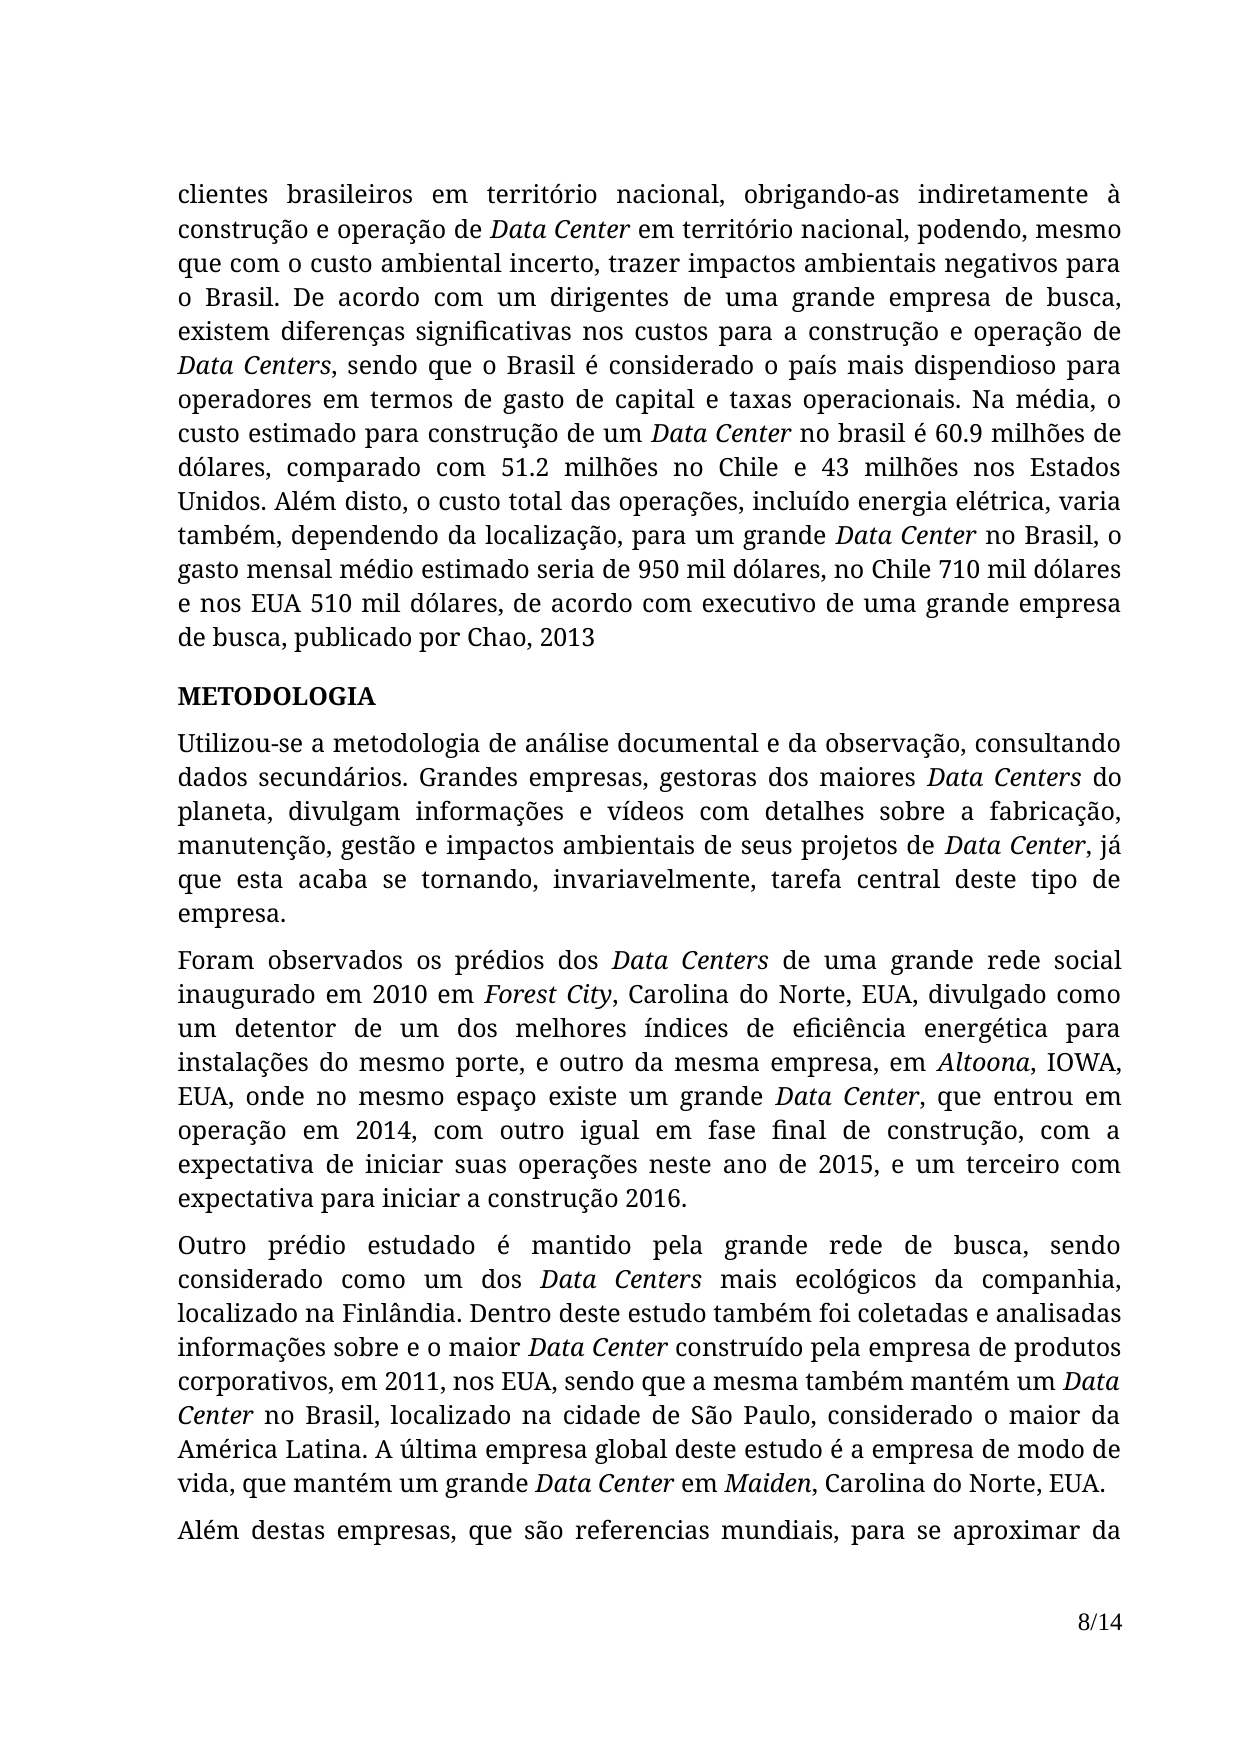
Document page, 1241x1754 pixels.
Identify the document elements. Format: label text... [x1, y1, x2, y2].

text clientes brasileiros em território nacional, obrigando-as indiretamente à construção e operação de Data Center em território nacional, podendo, mesmo que com o custo ambiental incerto, trazer impactos ambientais negativos para o Brasil. De acordo com um dirigentes de uma grande empresa de busca, existem diferenças significativas nos custos para a construção e operação de Data Centers, sendo que o Brasil é considerado o país mais dispendioso para operadores em termos de gasto de capital e taxas operacionais. Na média, o custo estimado para construção de um Data Center no brasil é 60.9 milhões de dólares, comparado com 51.2 milhões no Chile e 43 milhões nos Estados Unidos. Além disto, o custo total das operações, incluído energia elétrica, varia também, dependendo da localização, para um grande Data Center no Brasil, o gasto mensal médio estimado seria de 950 mil dólares, no Chile 710 mil dólares e nos EUA 510 mil dólares, de acordo com executivo de uma grande empresa de busca, publicado por Chao, 2013 [177, 177, 1122, 654]
text Além destas empresas, que são referencias mundiais, para se aproximar da [177, 1512, 1122, 1546]
subtitle Metodologia [177, 679, 1122, 713]
text Outro prédio estudado é mantido pela grande rede de busca, sendo considerado como um dos Data Centers mais ecológicos da companhia, localizado na Finlândia. Dentro deste estudo também foi coletadas e analisadas informações sobre e o maior Data Center construído pela empresa de produtos corporativos, em 2011, nos EUA, sendo que a mesma também mantém um Data Center no Brasil, localizado na cidade de São Paulo, considerado o maior da América Latina. A última empresa global deste estudo é a empresa de modo de vida, que mantém um grande Data Center em Maiden, Carolina do Norte, EUA. [177, 1227, 1122, 1500]
text Utilizou-se a metodologia de análise documental e da observação, consultando dados secundários. Grandes empresas, gestoras dos maiores Data Centers do planeta, divulgam informações e vídeos com detalhes sobre a fabricação, manutenção, gestão e impactos ambientais de seus projetos de Data Center, já que esta acaba se tornando, invariavelmente, tarefa central deste tipo de empresa. [177, 725, 1122, 930]
text Foram observados os prédios dos Data Centers de uma grande rede social inaugurado em 2010 em Forest City, Carolina do Norte, EUA, divulgado como um detentor de um dos melhores índices de eficiência energética para instalações do mesmo porte, e outro da mesma empresa, em Altoona, IOWA, EUA, onde no mesmo espaço existe um grande Data Center, que entrou em operação em 2014, com outro igual em fase final de construção, com a expectativa de iniciar suas operações neste ano de 2015, e um terceiro com expectativa para iniciar a construção 2016. [177, 942, 1122, 1215]
